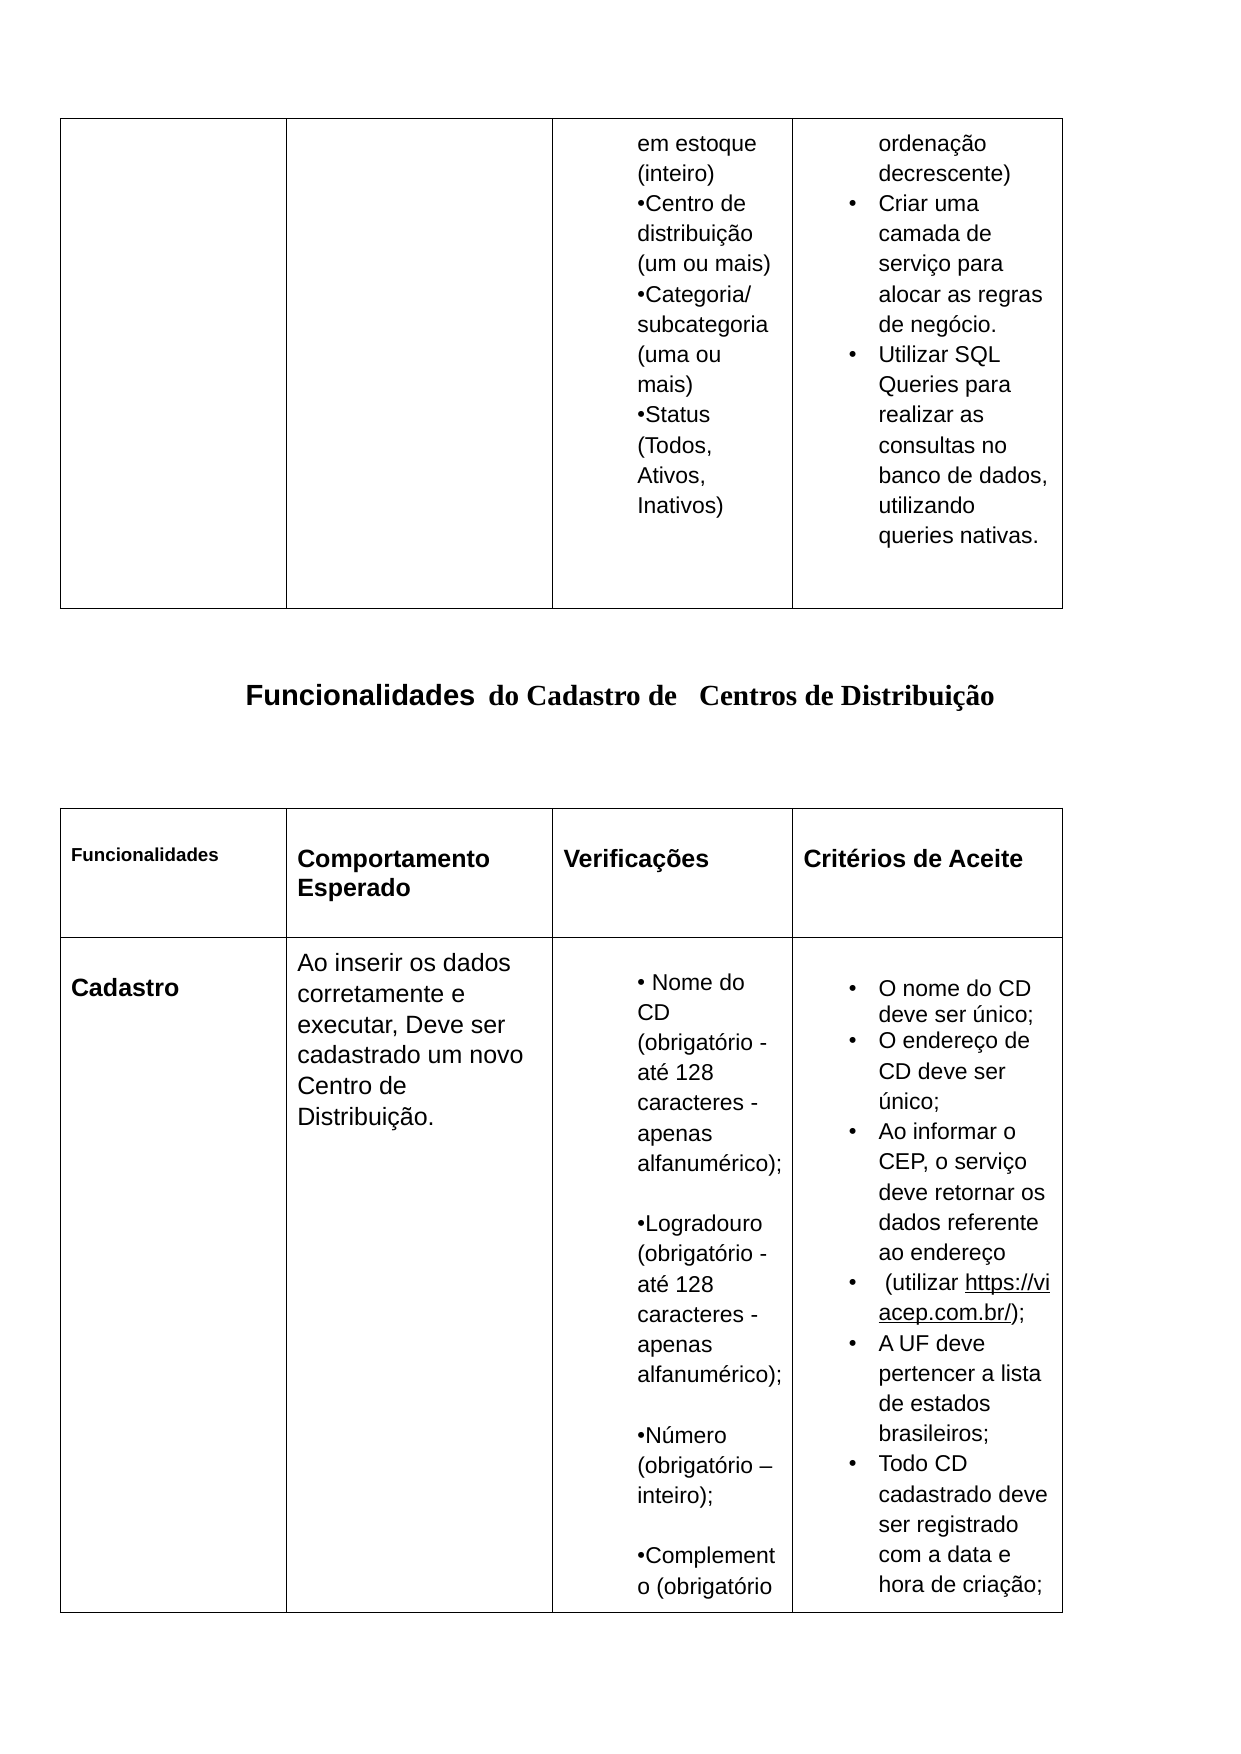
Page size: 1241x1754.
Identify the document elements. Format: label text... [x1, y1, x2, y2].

table_header Funcionalidades [61, 809, 286, 937]
table_cell [287, 119, 552, 608]
table_cell Nome da do produto (128 caracteres - alfanumérico - mínimo 3 caracteres) Peso (decimal 0,00) Altura (decimal 0,00) Largura (decimal 0,00) Comprimento (decimal 0,00) Valor (decimal 0,00) Quantidade em estoque (inteiro) Centro de distribuição (um ou mais) Categoria/subcategoria (uma ou mais) Status (Todos, Ativos, Inativos) [553, 119, 792, 608]
table_header Comportamento Esperado [287, 809, 552, 937]
table_cell Cadastro [61, 938, 286, 1612]
table_cell Ao inserir os dados corretamente e executar, Deve ser cadastrado um novo Centro de Distribuição. [287, 938, 552, 1612]
table_header Critérios de Aceite [793, 809, 1062, 937]
table_cell O nome do CD deve ser único; O endereço de CD deve ser único; Ao informar o CEP, o serviço deve retornar os dados referente ao endereço (utilizar https://viacep.com.br/); A UF deve pertencer a lista de estados brasileiros; Todo CD cadastrado deve ser registrado com a data e hora de criação; Por padrão, todo CD deve ser criado com status de Ativo; Criar camada de serviço para desenvolver as regras de negócio; Criar camada DAO/Repository. [793, 938, 1062, 1612]
table_header Verificações [553, 809, 792, 937]
table_cell ordenação decrescente) Criar uma camada de serviço para alocar as regras de negócio. Utilizar SQL Queries para realizar as consultas no banco de dados, utilizando queries nativas. [793, 119, 1062, 608]
text Funcionalidades do Cadastro de Centros de Distribuição [118, 659, 1122, 716]
table_cell [61, 119, 286, 608]
table_cell Nome do CD (obrigatório - até 128 caracteres - apenas alfanumérico); Logradouro (obrigatório - até 128 caracteres - apenas alfanumérico); Número (obrigatório – inteiro); Complemento (obrigatório [553, 938, 792, 1612]
